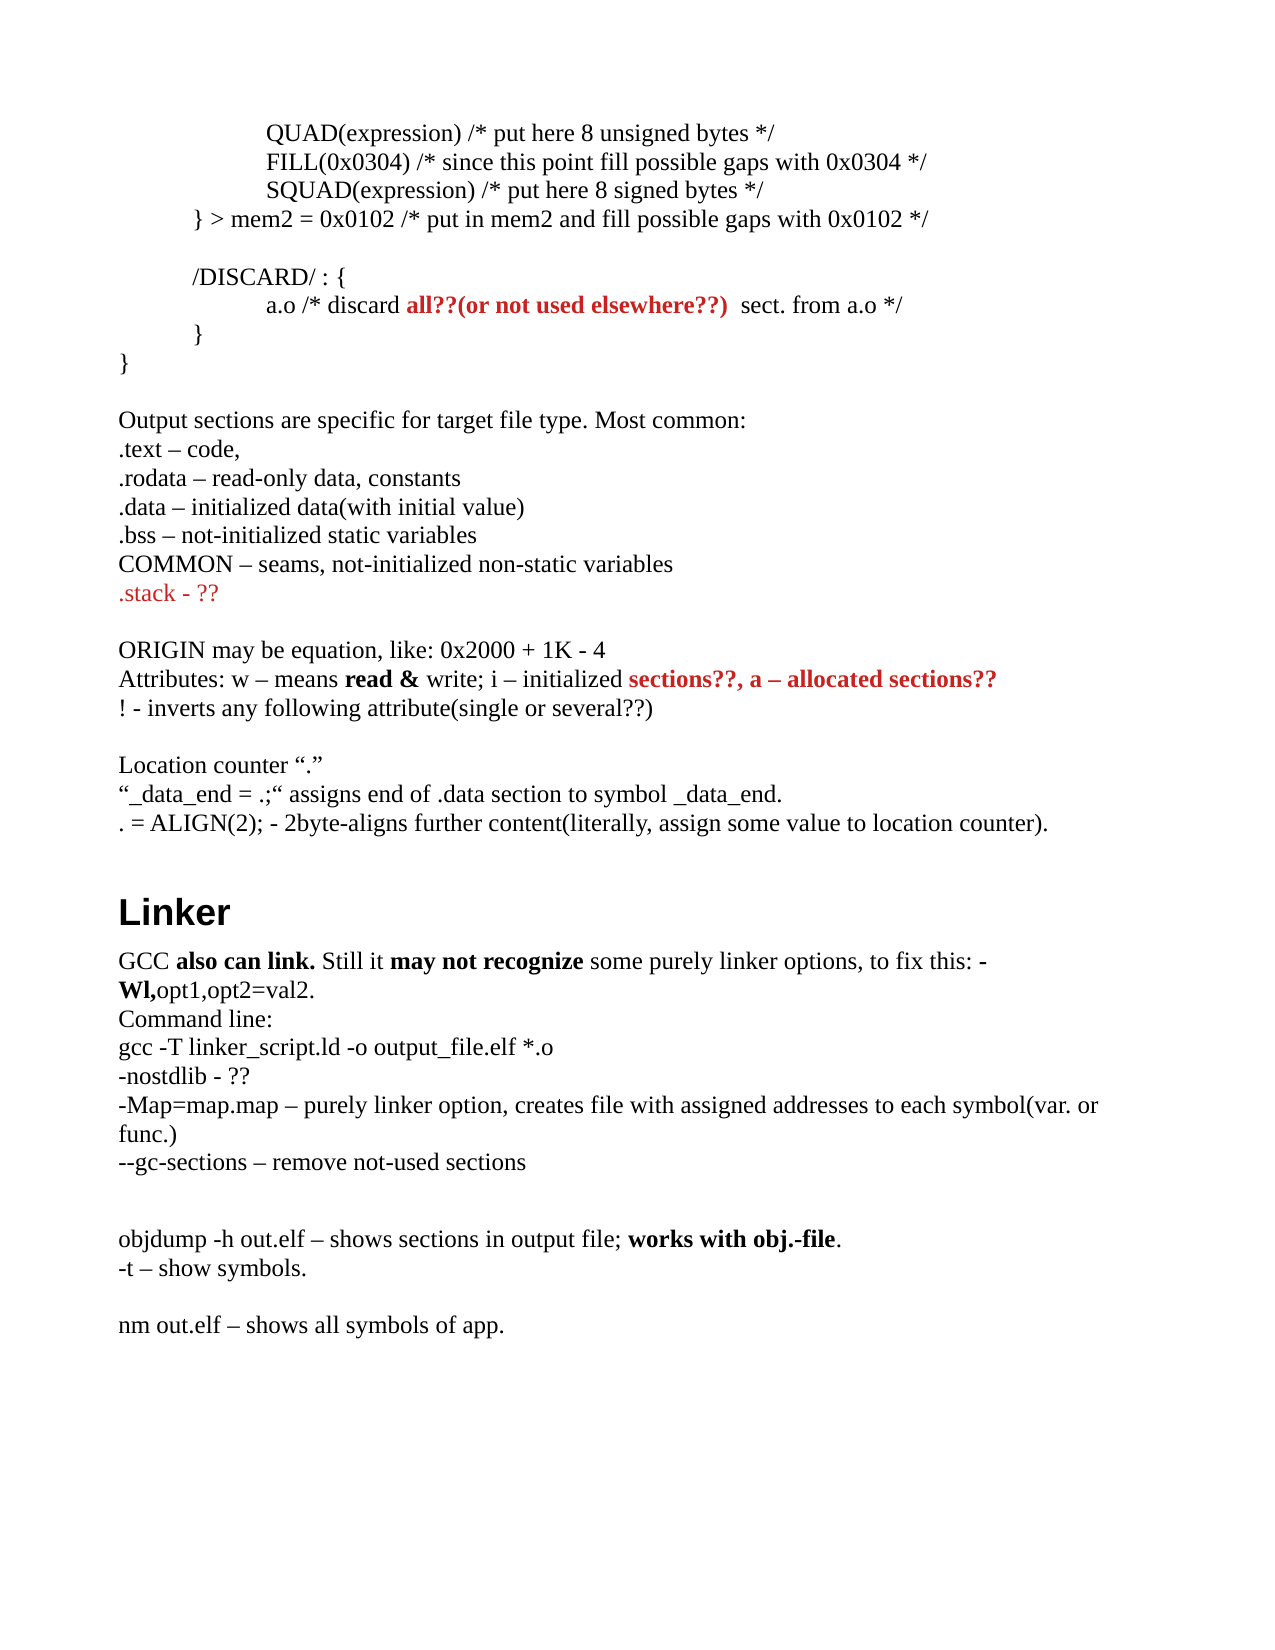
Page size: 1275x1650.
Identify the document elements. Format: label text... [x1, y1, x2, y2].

text Output sections are specific for target file type. Most common: [118, 406, 1157, 434]
text Attributes: w – means read & write; i – initialized sections??, a – allocated sections?? [118, 664, 1157, 693]
text .bss – not-initialized static variables [118, 521, 1157, 549]
text a.o /* discard all??(or not used elsewhere??) sect. from a.o */ [118, 291, 1157, 319]
text COMMON – seams, not-initialized non-static variables [118, 549, 1157, 578]
text QUAD(expression) /* put here 8 unsigned bytes */ [118, 118, 1157, 147]
text Command line: [118, 1004, 1157, 1032]
text /DISCARD/ : { [118, 262, 1157, 291]
text -t – show symbols. [118, 1253, 1157, 1281]
text --gc-sections – remove not-used sections [118, 1147, 1157, 1176]
text ORIGIN may be equation, like: 0x2000 + 1K - 4 [118, 636, 1157, 664]
text “_data_end = .;“ assigns end of .data section to symbol _data_end. [118, 779, 1157, 808]
text -nostdlib - ?? [118, 1061, 1157, 1090]
text FILL(0x0304) /* since this point fill possible gaps with 0x0304 */ [118, 147, 1157, 176]
text ! - inverts any following attribute(single or several??) [118, 693, 1157, 722]
text nm out.elf – shows all symbols of app. [118, 1310, 1157, 1339]
text gcc -T linker_script.ld -o output_file.elf *.o [118, 1032, 1157, 1061]
subtitle Linker [118, 891, 1157, 934]
text .data – initialized data(with initial value) [118, 492, 1157, 521]
text objdump -h out.elf – shows sections in output file; works with obj.-file. [118, 1224, 1157, 1253]
text .text – code, [118, 434, 1157, 463]
text -Map=map.map – purely linker option, creates file with assigned addresses to each symbol(var. or func.) [118, 1090, 1157, 1147]
text GCC also can link. Still it may not recognize some purely linker options, to fix this: -Wl,opt1,opt2=val2. [118, 946, 1157, 1004]
text } > mem2 = 0x0102 /* put in mem2 and fill possible gaps with 0x0102 */ [118, 204, 1157, 233]
text . = ALIGN(2); - 2byte-aligns further content(literally, assign some value to location counter). [118, 808, 1157, 837]
text } [118, 319, 1157, 348]
text .rodata – read-only data, constants [118, 463, 1157, 492]
text .stack - ?? [118, 578, 1157, 607]
text SQUAD(expression) /* put here 8 signed bytes */ [118, 176, 1157, 204]
text } [118, 348, 1157, 377]
text Location counter “.” [118, 751, 1157, 779]
